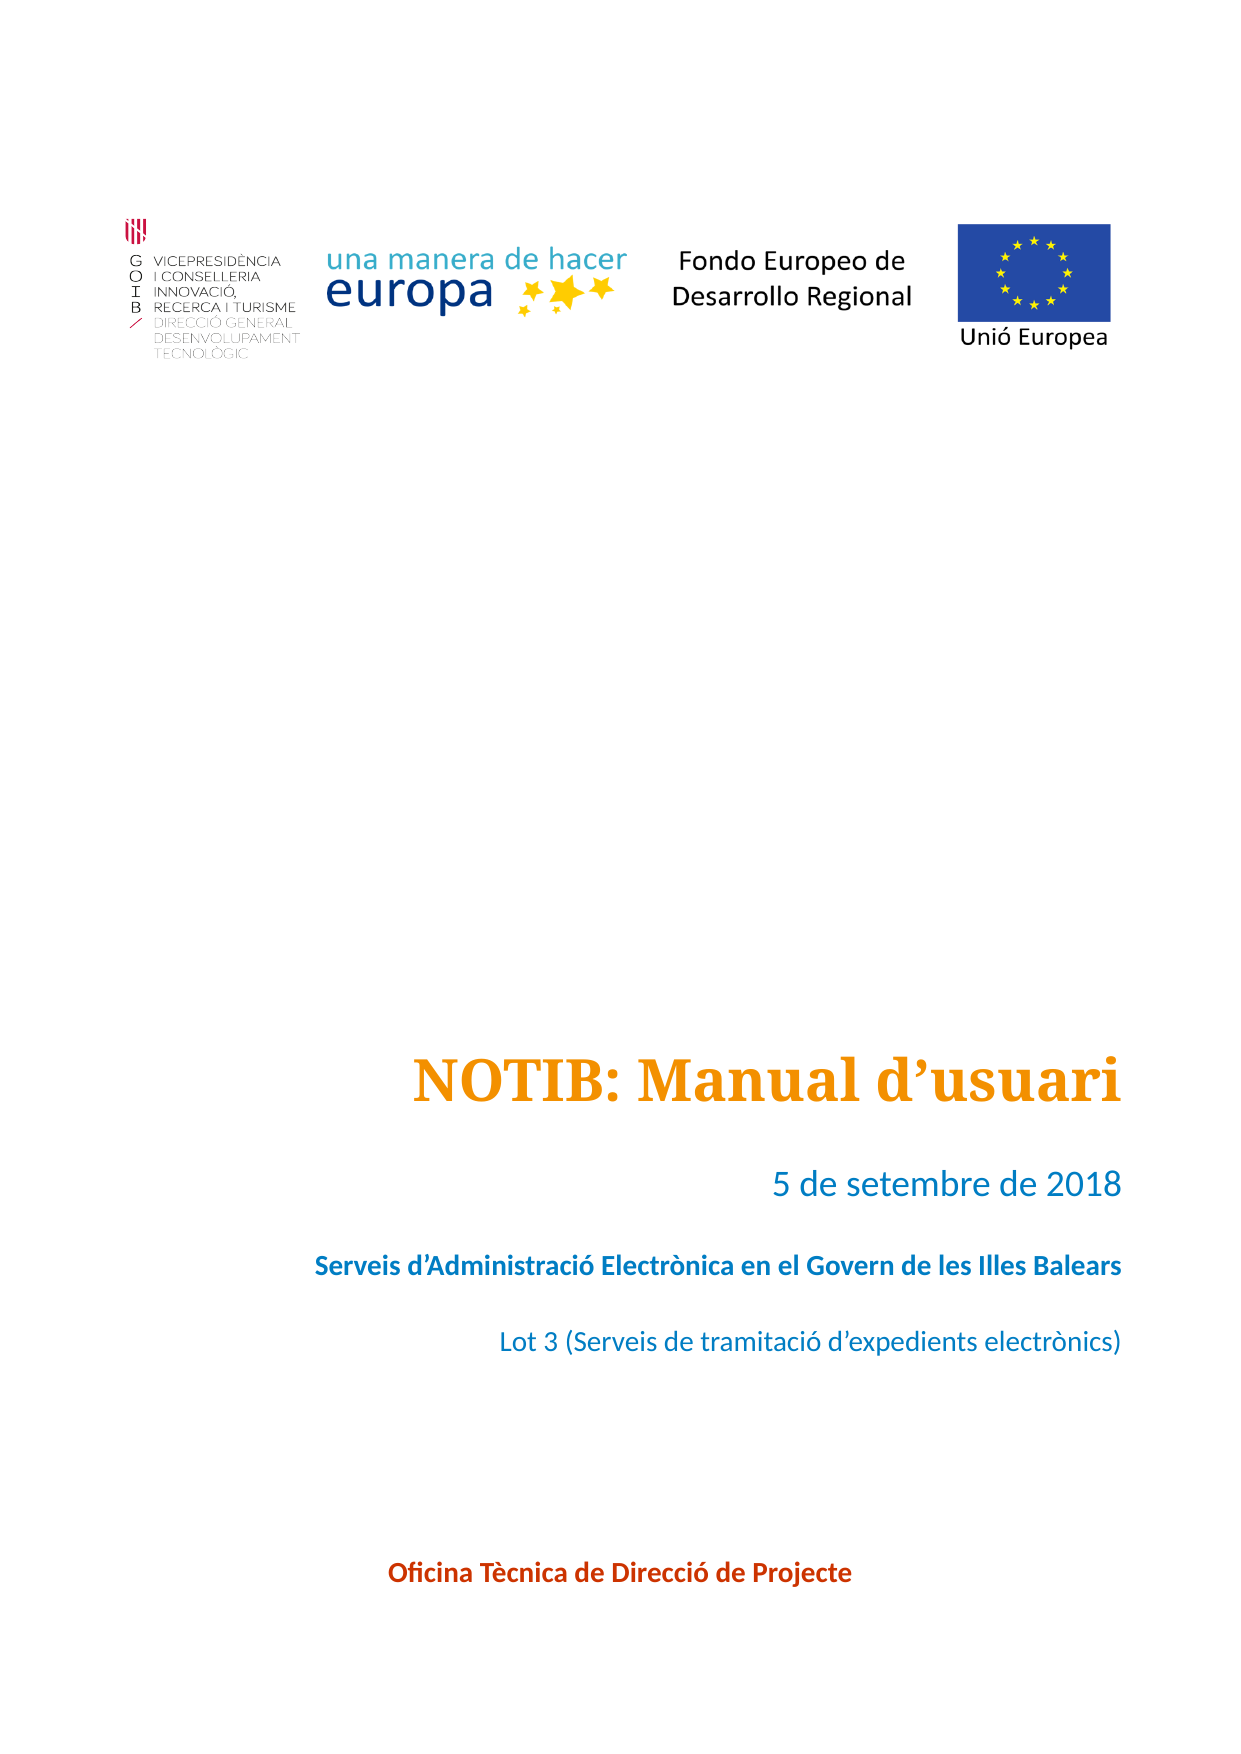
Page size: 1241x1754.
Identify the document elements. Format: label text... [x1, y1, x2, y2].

text Lot 3 (Serveis de tramitació d’expedients electrònics) [118, 1323, 1122, 1359]
text NOTIB: Manual d’usuari [118, 1039, 1122, 1118]
picture [321, 214, 1122, 363]
text Serveis d’Administració Electrònica en el Govern de les Illes Balears [118, 1247, 1122, 1282]
text Oficina Tècnica de Direcció de Projecte [118, 1554, 1122, 1590]
text 5 de setembre de 2018 [118, 1159, 1122, 1205]
picture [118, 214, 308, 363]
